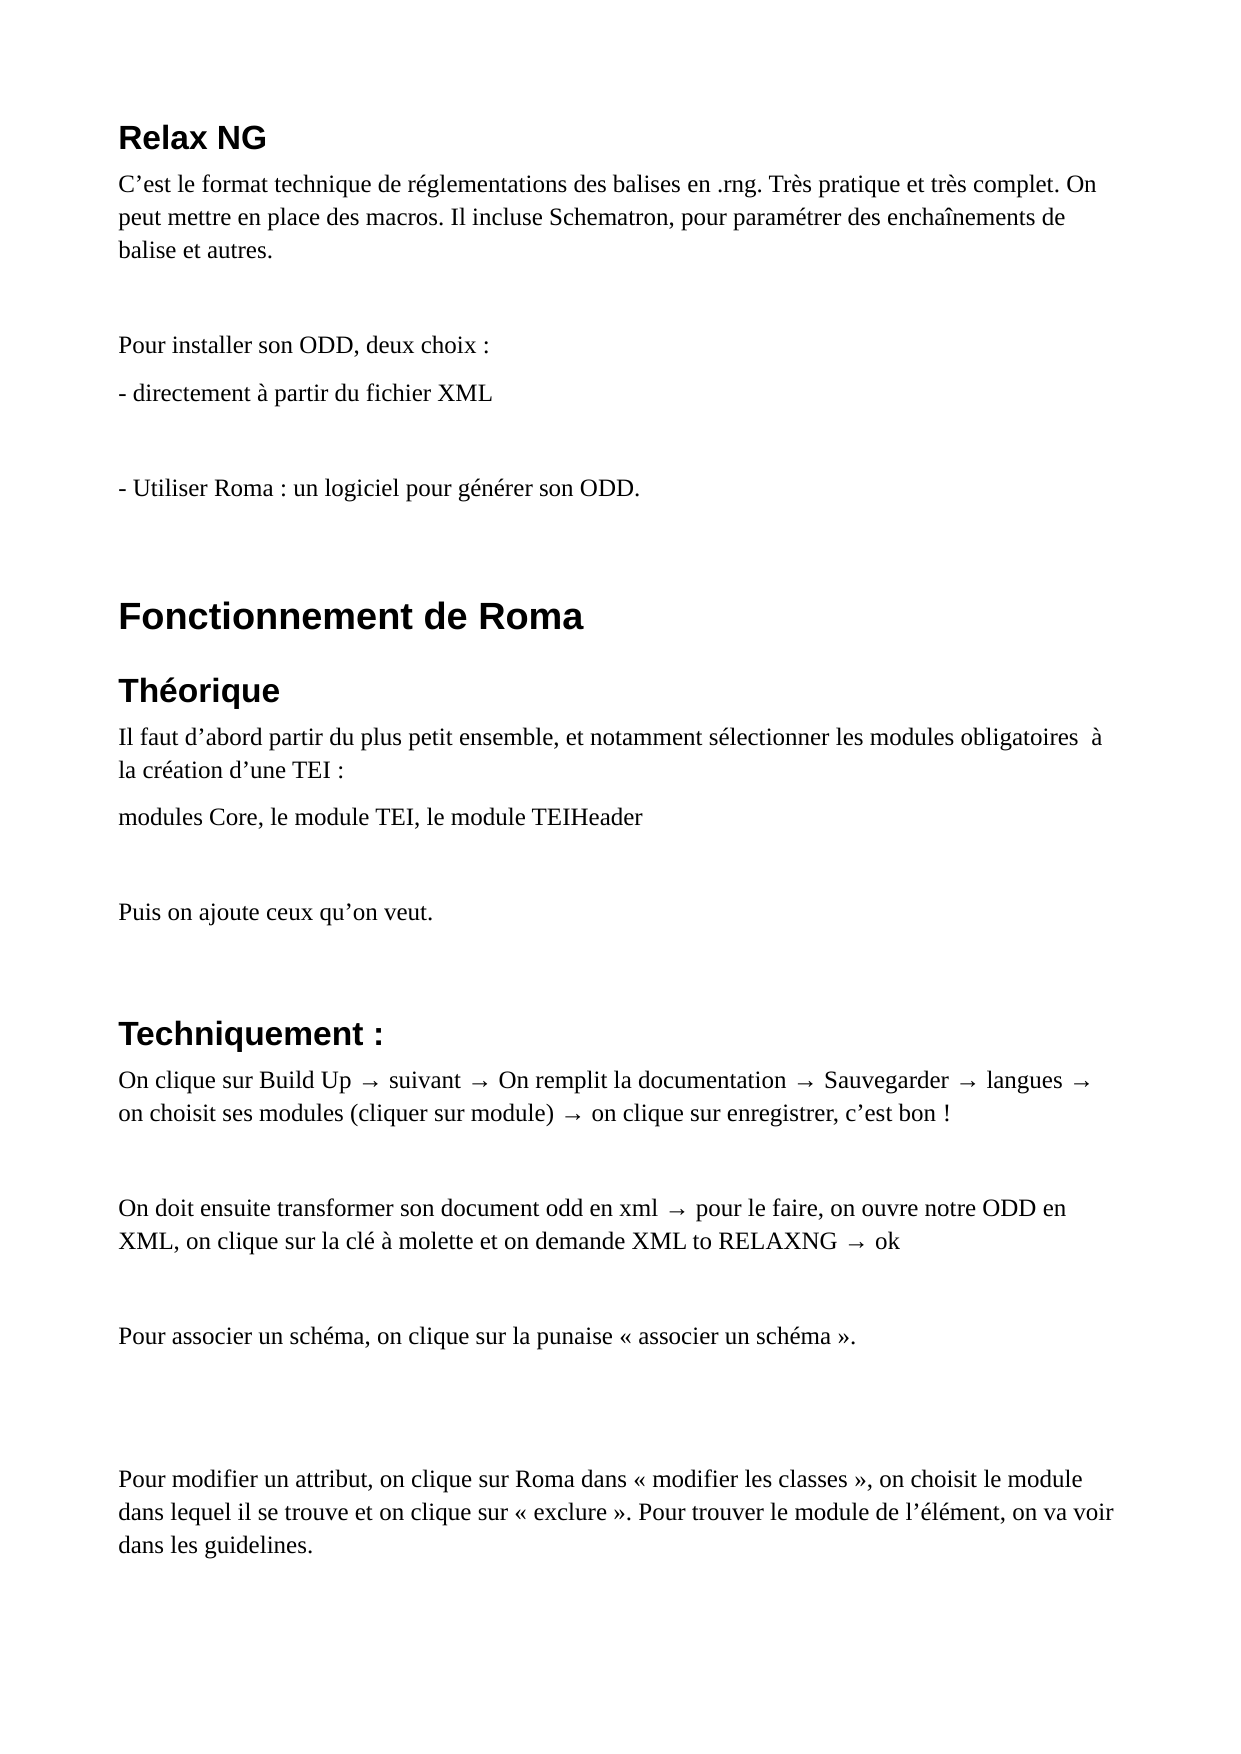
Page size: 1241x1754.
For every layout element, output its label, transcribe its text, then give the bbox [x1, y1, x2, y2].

text - Utiliser Roma : un logiciel pour générer son ODD. [118, 473, 1122, 502]
text Pour associer un schéma, on clique sur la punaise « associer un schéma ». [118, 1321, 1122, 1350]
subtitle Techniquement : [118, 1013, 1122, 1052]
text - directement à partir du fichier XML [118, 378, 1122, 407]
subtitle Relax NG [118, 118, 1122, 157]
text Pour modifier un attribut, on clique sur Roma dans « modifier les classes », on choisit le module dans lequel il se trouve et on clique sur « exclure ». Pour trouver le module de l’élément, on va voir dans les guidelines. [118, 1464, 1122, 1559]
text On doit ensuite transformer son document odd en xml → pour le faire, on ouvre notre ODD en XML, on clique sur la clé à molette et on demande XML to RELAXNG → ok [118, 1193, 1122, 1255]
subtitle Théorique [118, 671, 1122, 709]
text C’est le format technique de réglementations des balises en .rng. Très pratique et très complet. On peut mettre en place des macros. Il incluse Schematron, pour paramétrer des enchaînements de balise et autres. [118, 169, 1122, 264]
text On clique sur Build Up → suivant → On remplit la documentation → Sauvegarder → langues → on choisit ses modules (cliquer sur module) → on clique sur enregistrer, c’est bon ! [118, 1065, 1122, 1126]
subtitle Fonctionnement de Roma [118, 593, 1122, 637]
text modules Core, le module TEI, le module TEIHeader [118, 802, 1122, 831]
text Pour installer son ODD, deux choix : [118, 331, 1122, 359]
text Puis on ajoute ceux qu’on veut. [118, 897, 1122, 926]
text Il faut d’abord partir du plus petit ensemble, et notamment sélectionner les modules obligatoires à la création d’une TEI : [118, 722, 1122, 783]
